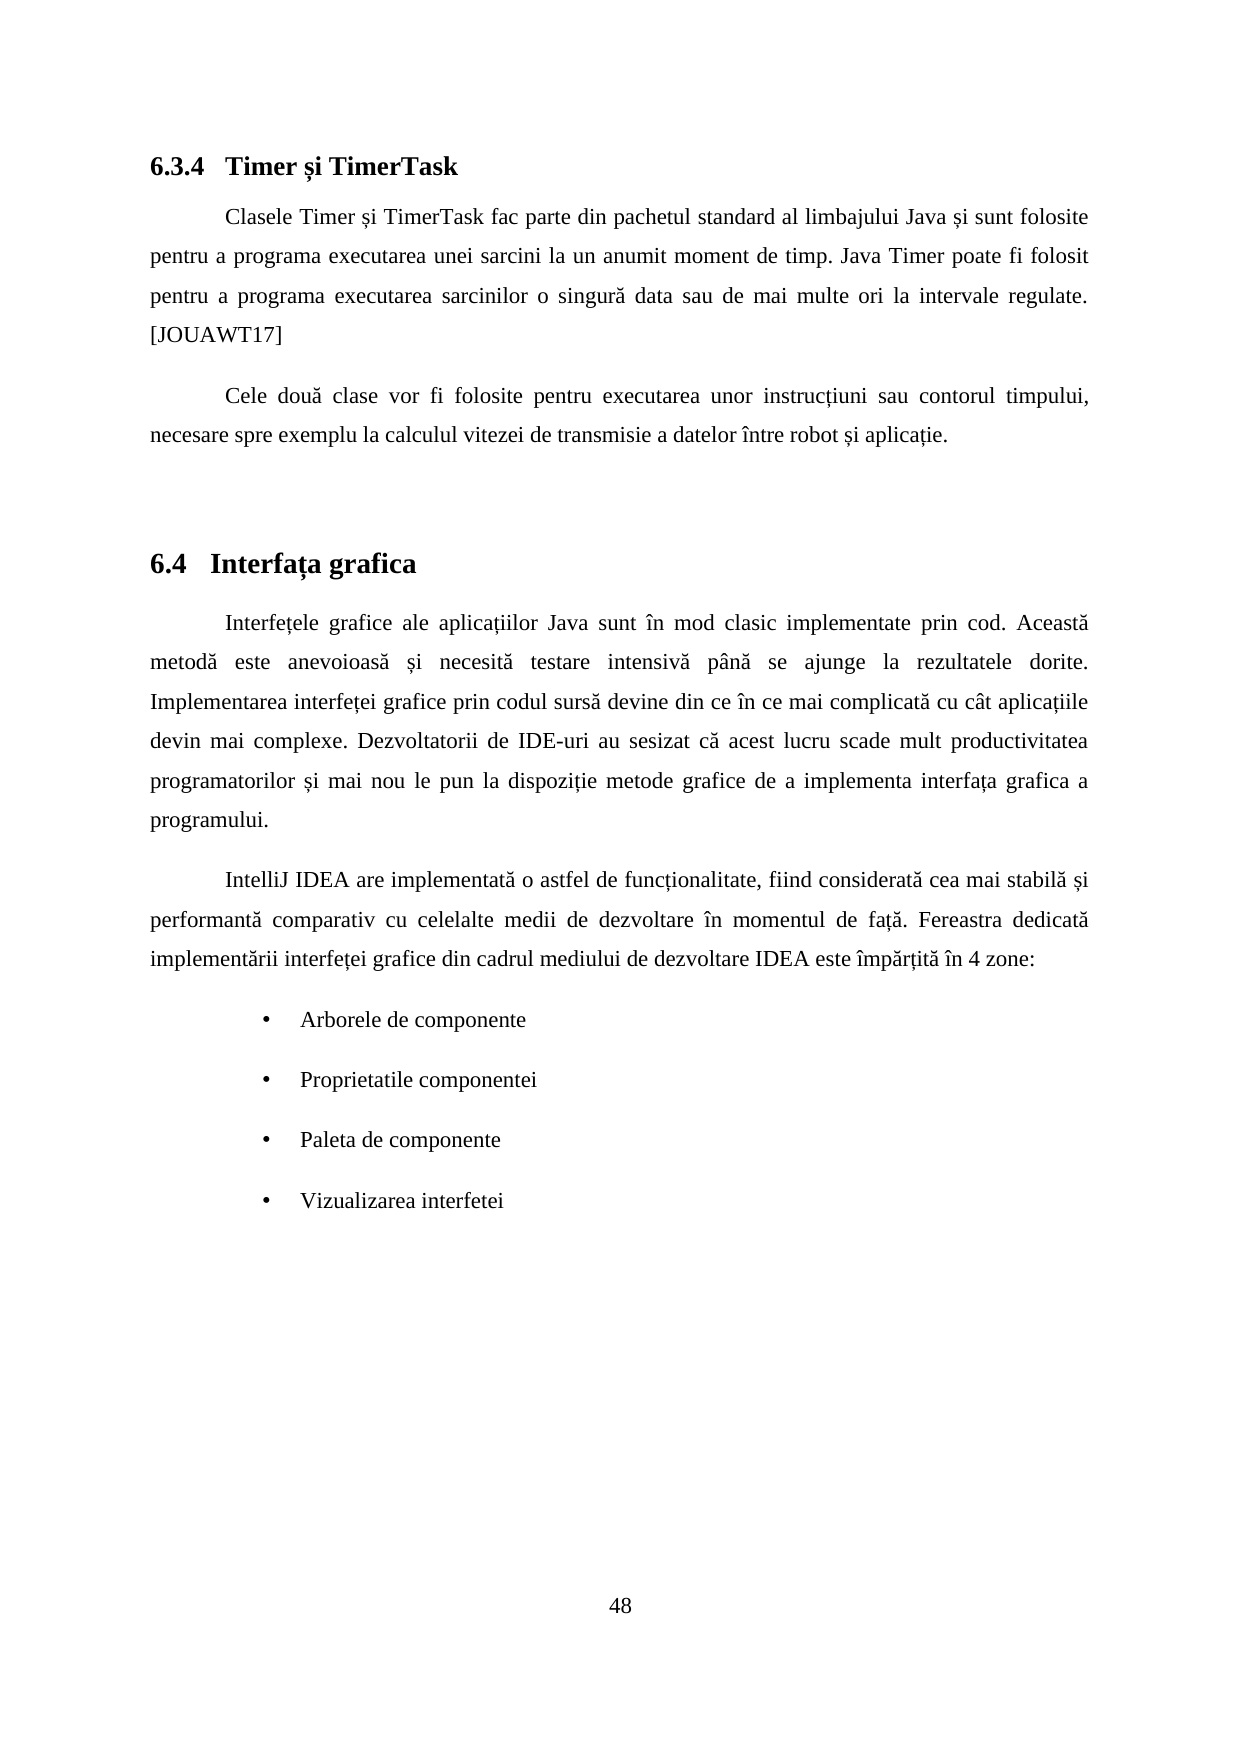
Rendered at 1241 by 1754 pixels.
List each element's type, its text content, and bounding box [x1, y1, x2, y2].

list Arborele de componente [262, 1006, 1091, 1032]
text Cele două clase vor fi folosite pentru executarea unor instrucțiuni sau contorul timpului, necesare spre exemplu la calculul vitezei de transmisie a datelor între robot și aplicație. [150, 382, 1091, 447]
text Clasele Timer și TimerTask fac parte din pachetul standard al limbajului Java și sunt folosite pentru a programa executarea unei sarcini la un anumit moment de timp. Java Timer poate fi folosit pentru a programa executarea sarcinilor o singură data sau de mai multe ori la intervale regulate.[JOUAWT17] [150, 203, 1091, 348]
list Proprietatile componentei [262, 1066, 1091, 1092]
list Paleta de componente [262, 1126, 1091, 1153]
text Interfețele grafice ale aplicațiilor Java sunt în mod clasic implementate prin cod. Această metodă este anevoioasă și necesită testare intensivă până se ajunge la rezultatele dorite. Implementarea interfeței grafice prin codul sursă devine din ce în ce mai complicată cu cât aplicațiile devin mai complexe. Dezvoltatorii de IDE-uri au sesizat că acest lucru scade mult productivitatea programatorilor și mai nou le pun la dispoziție metode grafice de a implementa interfața grafica a programului. [150, 609, 1091, 832]
subtitle Interfața grafica [150, 546, 1091, 579]
subtitle Timer și TimerTask [150, 150, 1091, 181]
text IntelliJ IDEA are implementată o astfel de funcționalitate, fiind considerată cea mai stabilă și performantă comparativ cu celelalte medii de dezvoltare în momentul de față. Fereastra dedicată implementării interfeței grafice din cadrul mediului de dezvoltare IDEA este împărțită în 4 zone: [150, 866, 1091, 972]
list Vizualizarea interfetei [262, 1187, 1091, 1213]
